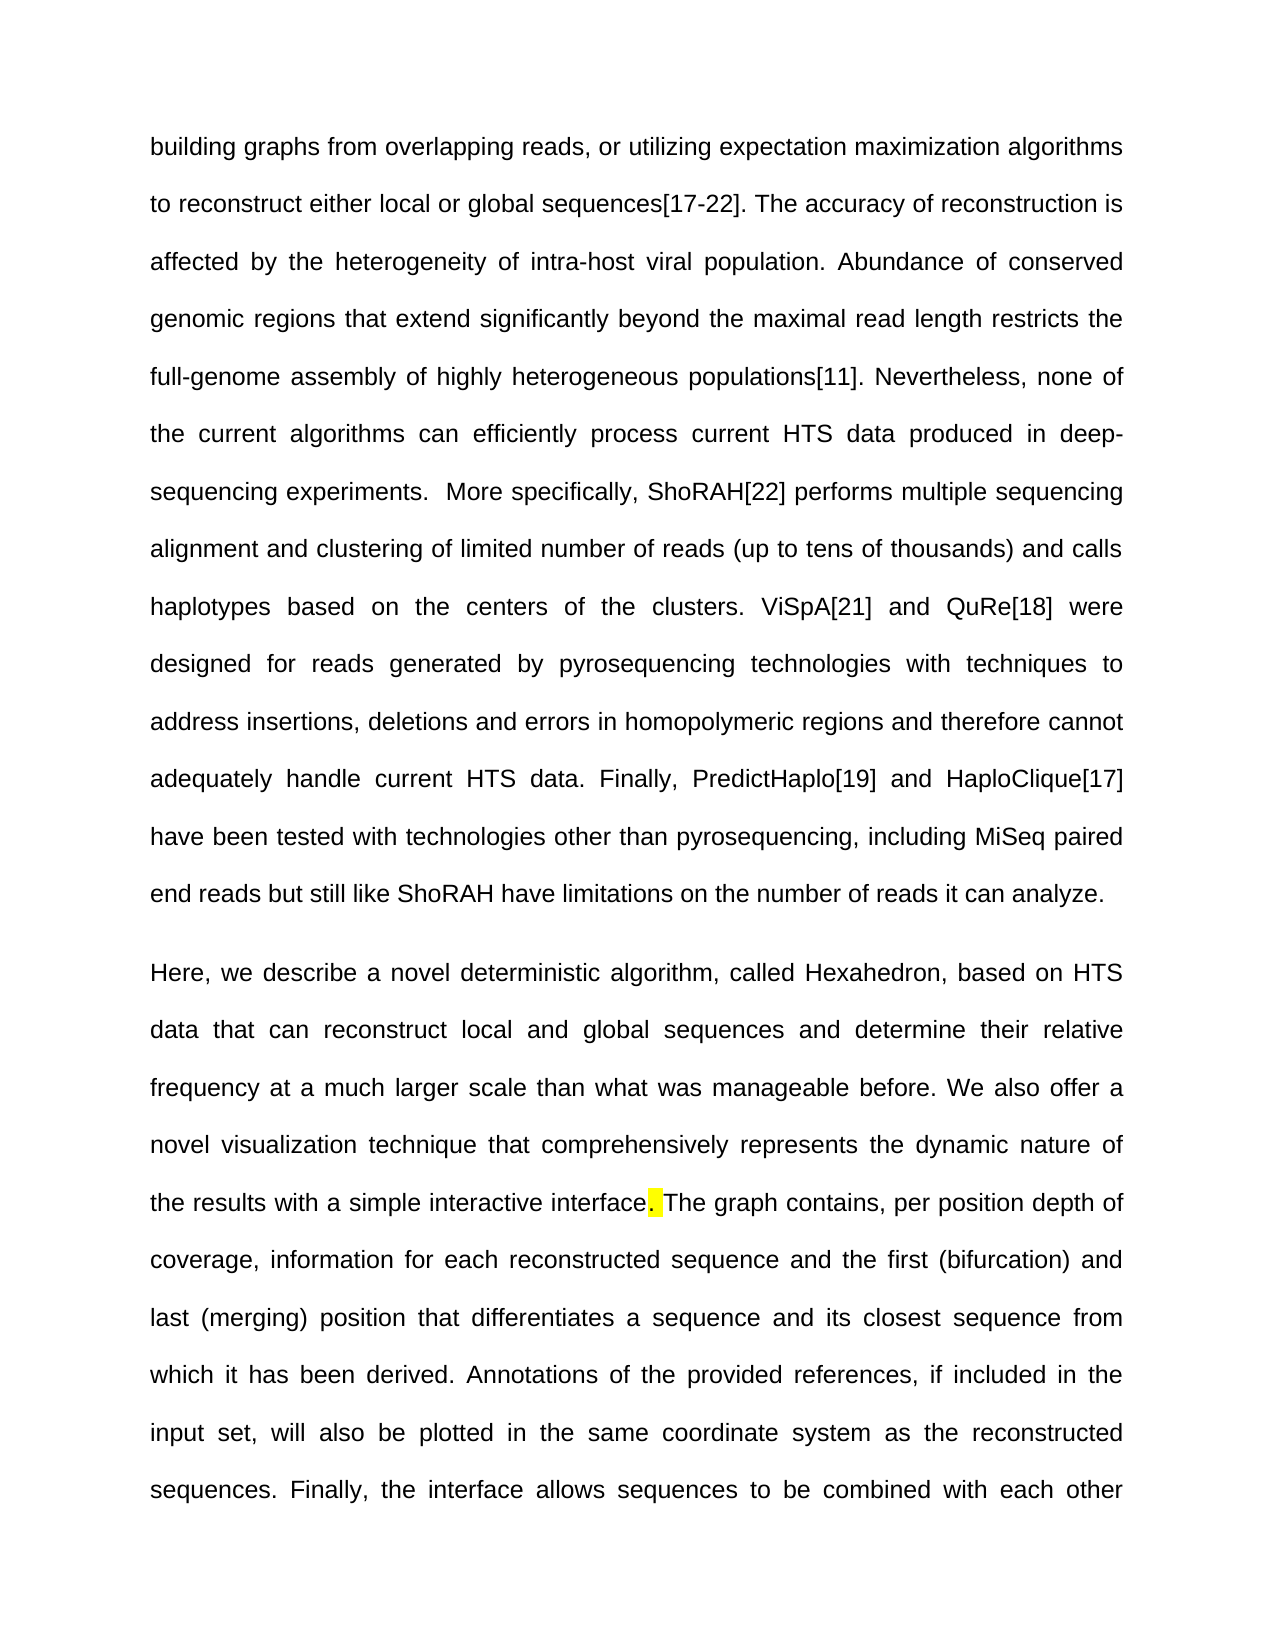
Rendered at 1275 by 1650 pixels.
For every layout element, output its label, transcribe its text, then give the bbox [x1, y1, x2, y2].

text building graphs from overlapping reads, or utilizing expectation maximization algorithms to reconstruct either local or global sequences[17-22]. The accuracy of reconstruction is affected by the heterogeneity of intra-host viral population. Abundance of conserved genomic regions that extend significantly beyond the maximal read length restricts the full-genome assembly of highly heterogeneous populations[11]. Nevertheless, none of the current algorithms can efficiently process current HTS data produced in deep-sequencing experiments. More specifically, ShoRAH[22] performs multiple sequencing alignment and clustering of limited number of reads (up to tens of thousands) and calls haplotypes based on the centers of the clusters. ViSpA[21] and QuRe[18] were designed for reads generated by pyrosequencing technologies with techniques to address insertions, deletions and errors in homopolymeric regions and therefore cannot adequately handle current HTS data. Finally, PredictHaplo[19] and HaploClique[17] have been tested with technologies other than pyrosequencing, including MiSeq paired end reads but still like ShoRAH have limitations on the number of reads it can analyze. [150, 132, 1125, 908]
text Here, we describe a novel deterministic algorithm, called Hexahedron, based on HTS data that can reconstruct local and global sequences and determine their relative frequency at a much larger scale than what was manageable before. We also offer a novel visualization technique that comprehensively represents the dynamic nature of the results with a simple interactive interface. The graph contains, per position depth of coverage, information for each reconstructed sequence and the first (bifurcation) and last (merging) position that differentiates a sequence and its closest sequence from which it has been derived. Annotations of the provided references, if included in the input set, will also be plotted in the same coordinate system as the reconstructed sequences. Finally, the interface allows sequences to be combined with each other [150, 958, 1125, 1504]
